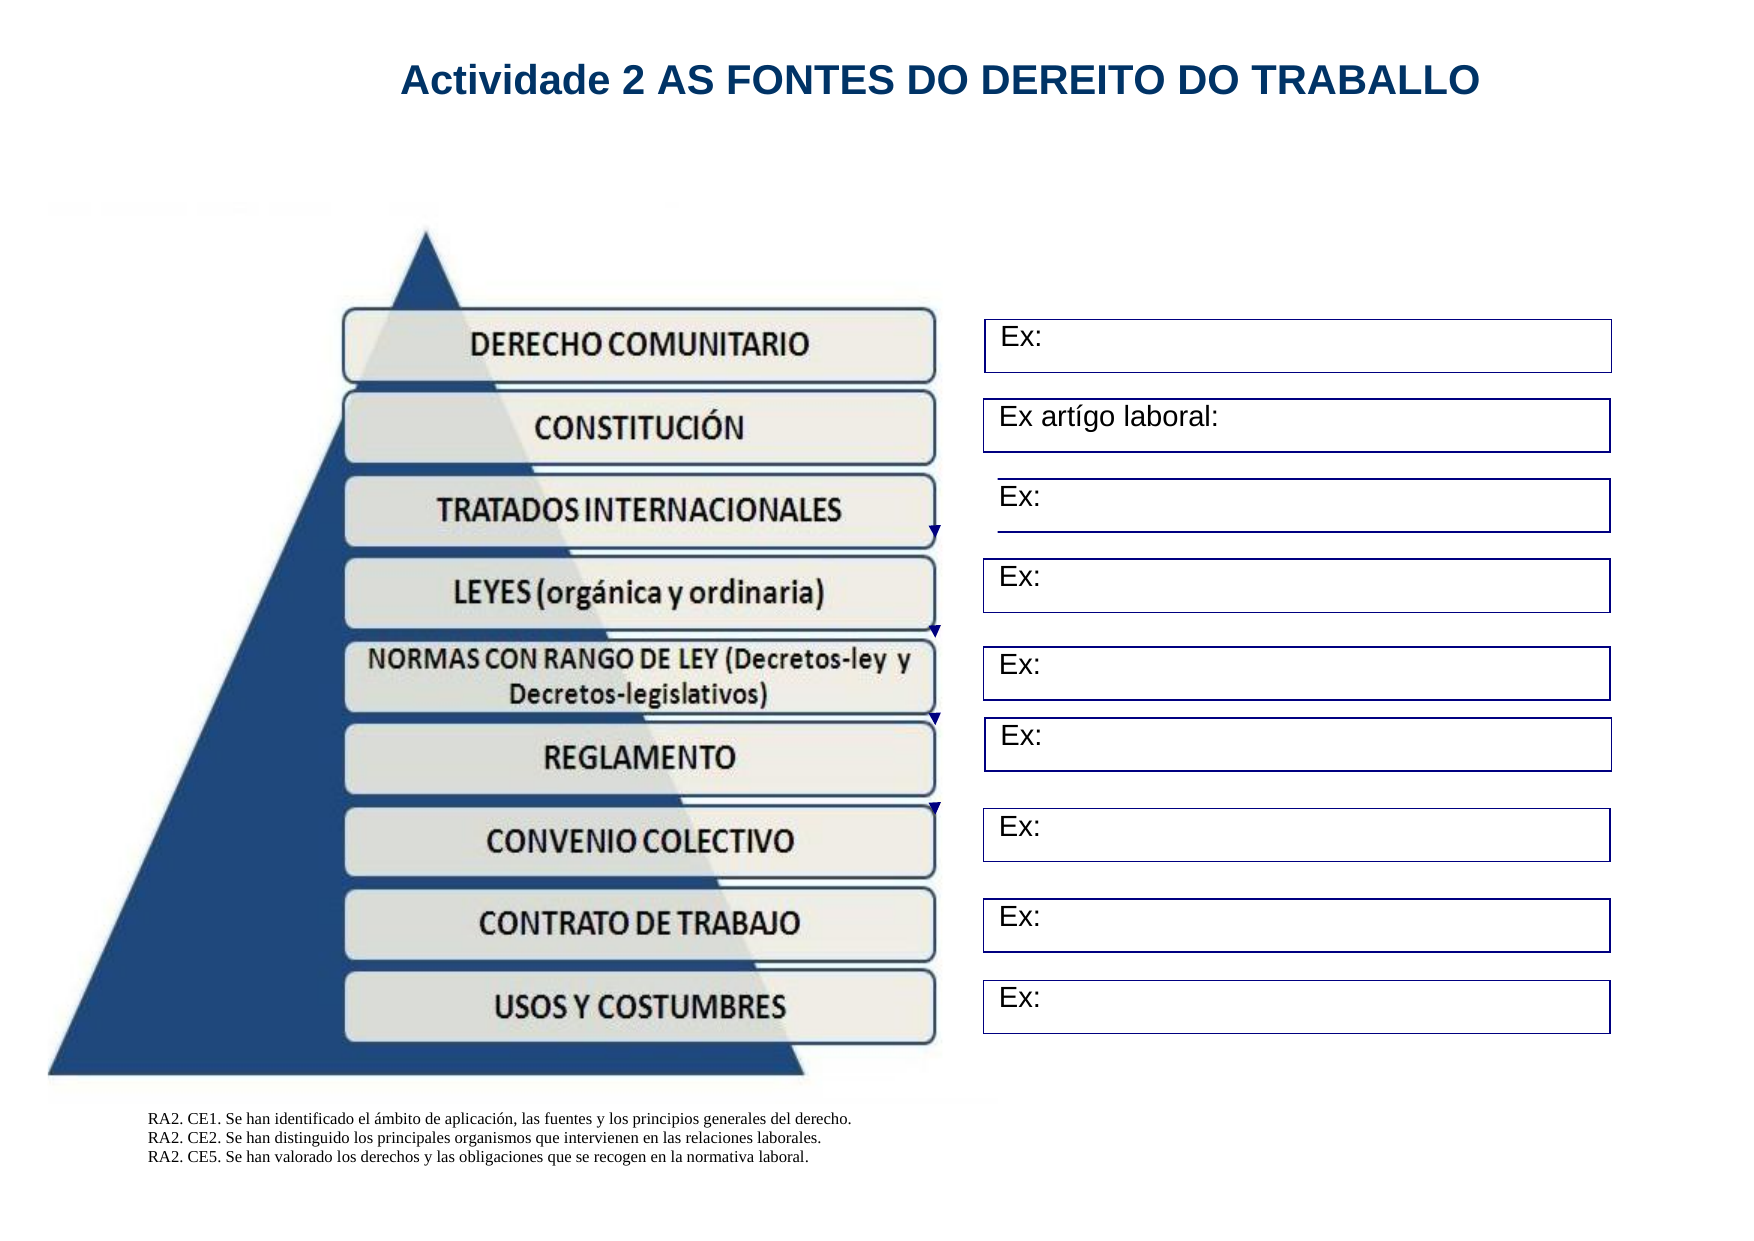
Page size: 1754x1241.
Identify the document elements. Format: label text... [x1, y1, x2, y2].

subtitle Ex: [999, 567, 1595, 592]
picture [984, 900, 998, 951]
picture [986, 719, 998, 770]
picture [986, 320, 998, 372]
subtitle Ex: [999, 816, 1595, 841]
picture [984, 981, 998, 1033]
subtitle Actividade 2 AS FONTES DO DEREITO DO TRABALLO [286, 74, 1595, 99]
subtitle Ex: [1000, 725, 1597, 750]
subtitle Ex: [999, 907, 1595, 932]
picture [984, 400, 998, 451]
subtitle Ex: [999, 486, 1595, 511]
subtitle Ex artígo laboral: [999, 407, 1595, 432]
picture [984, 648, 998, 699]
subtitle Ex: [999, 988, 1595, 1013]
picture [47, 202, 998, 1104]
subtitle Ex: [1000, 327, 1597, 352]
picture [984, 560, 998, 612]
subtitle Ex: [999, 654, 1595, 679]
picture [984, 809, 998, 861]
